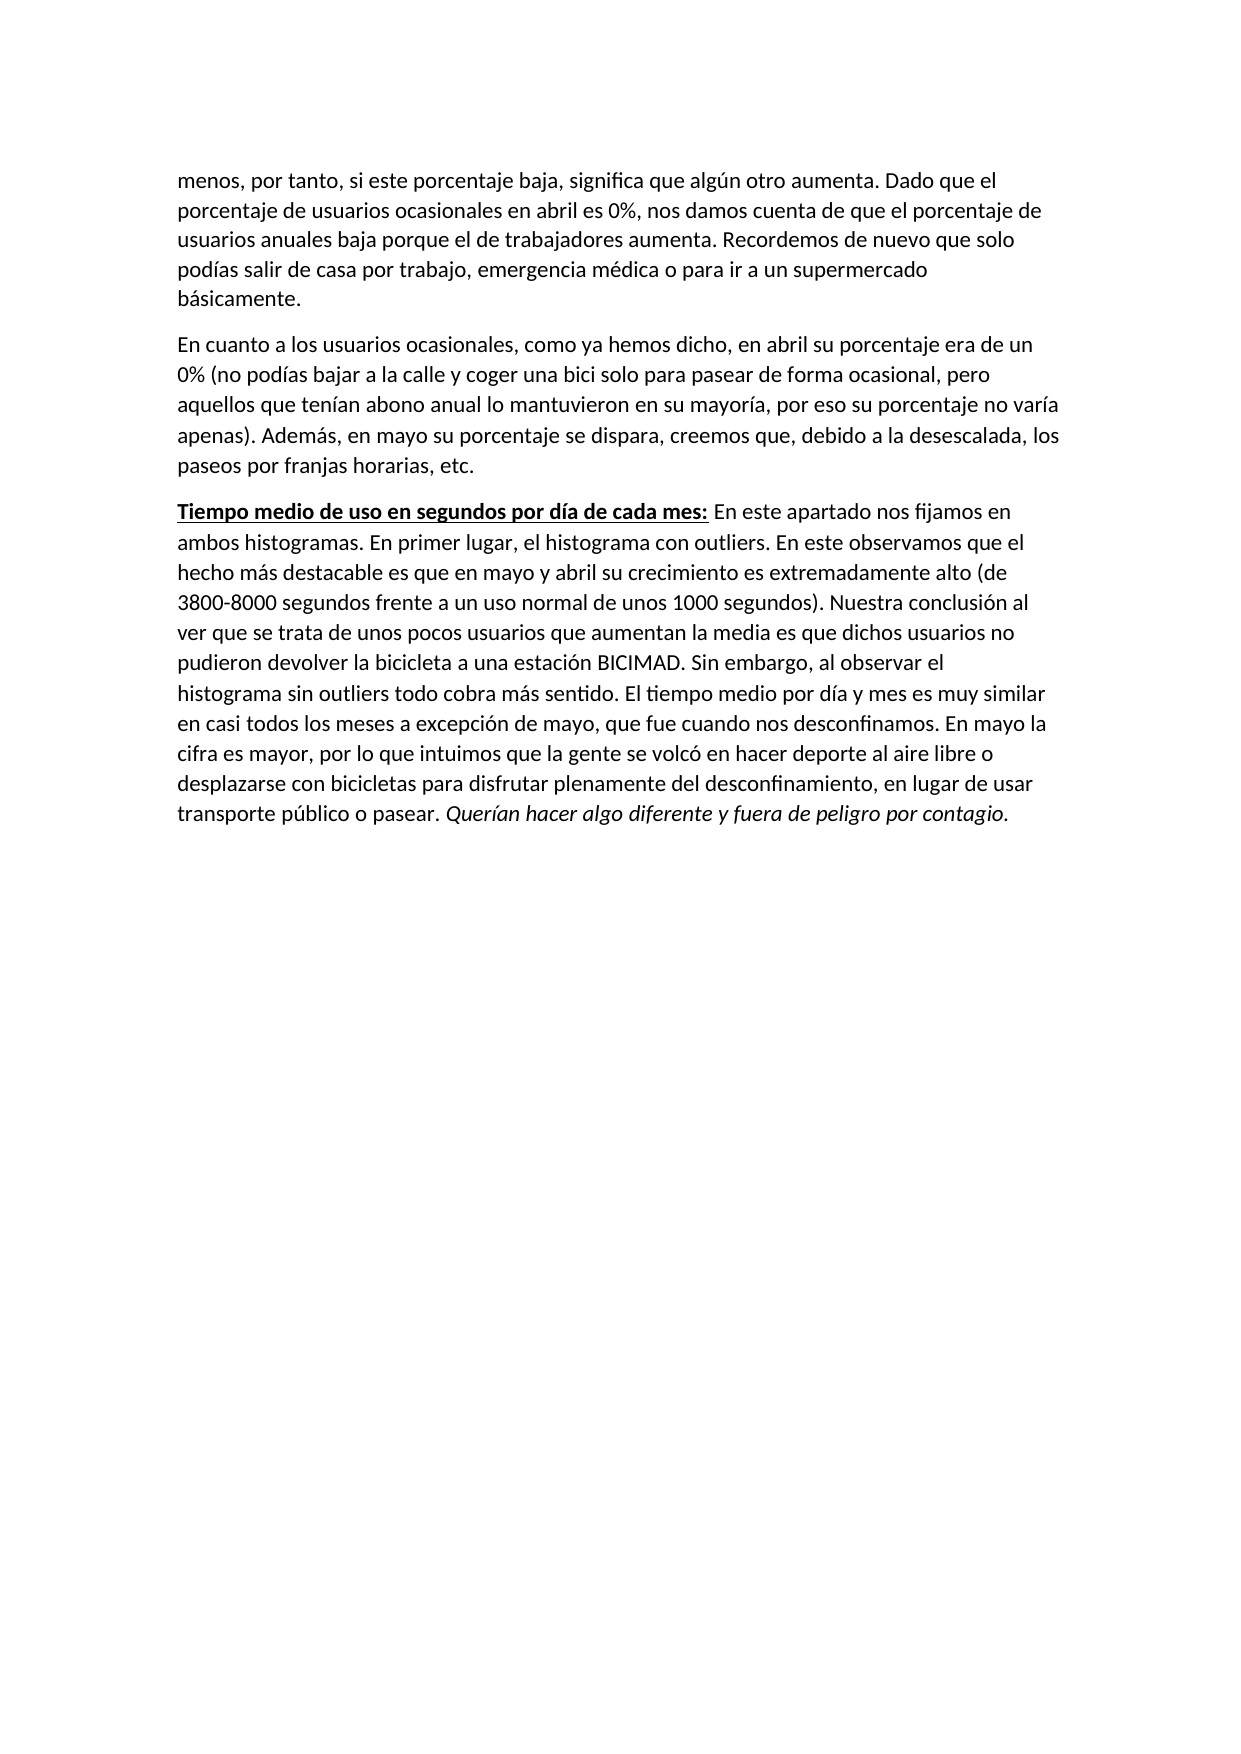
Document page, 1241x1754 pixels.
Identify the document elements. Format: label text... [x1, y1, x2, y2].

text menos, por tanto, si este porcentaje baja, significa que algún otro aumenta. Dado que el porcentaje de usuarios ocasionales en abril es 0%, nos damos cuenta de que el porcentaje de usuarios anuales baja porque el de trabajadores aumenta. Recordemos de nuevo que solo podías salir de casa por trabajo, emergencia médica o para ir a un supermercado básicamente. [177, 167, 1057, 312]
text En cuanto a los usuarios ocasionales, como ya hemos dicho, en abril su porcentaje era de un 0% (no podías bajar a la calle y coger una bici solo para pasear de forma ocasional, pero aquellos que tenían abono anual lo mantuvieron en su mayoría, por eso su porcentaje no varía apenas). Además, en mayo su porcentaje se dispara, creemos que, debido a la desescalada, los paseos por franjas horarias, etc. [177, 330, 1060, 479]
text Tiempo medio de uso en segundos por día de cada mes: En este apartado nos fijamos en ambos histogramas. En primer lugar, el histograma con outliers. En este observamos que el hecho más destacable es que en mayo y abril su crecimiento es extremadamente alto (de 3800-8000 segundos frente a un uso normal de unos 1000 segundos). Nuestra conclusión al ver que se trata de unos pocos usuarios que aumentan la media es que dichos usuarios no pudieron devolver la bicicleta a una estación BICIMAD. Sin embargo, al observar el histograma sin outliers todo cobra más sentido. El tiempo medio por día y mes es muy similar en casi todos los meses a excepción de mayo, que fue cuando nos desconfinamos. En mayo la cifra es mayor, por lo que intuimos que la gente se volcó en hacer deporte al aire libre o desplazarse con bicicletas para disfrutar plenamente del desconfinamiento, en lugar de usar transporte público o pasear. Querían hacer algo diferente y fuera de peligro por contagio. [177, 497, 1053, 827]
